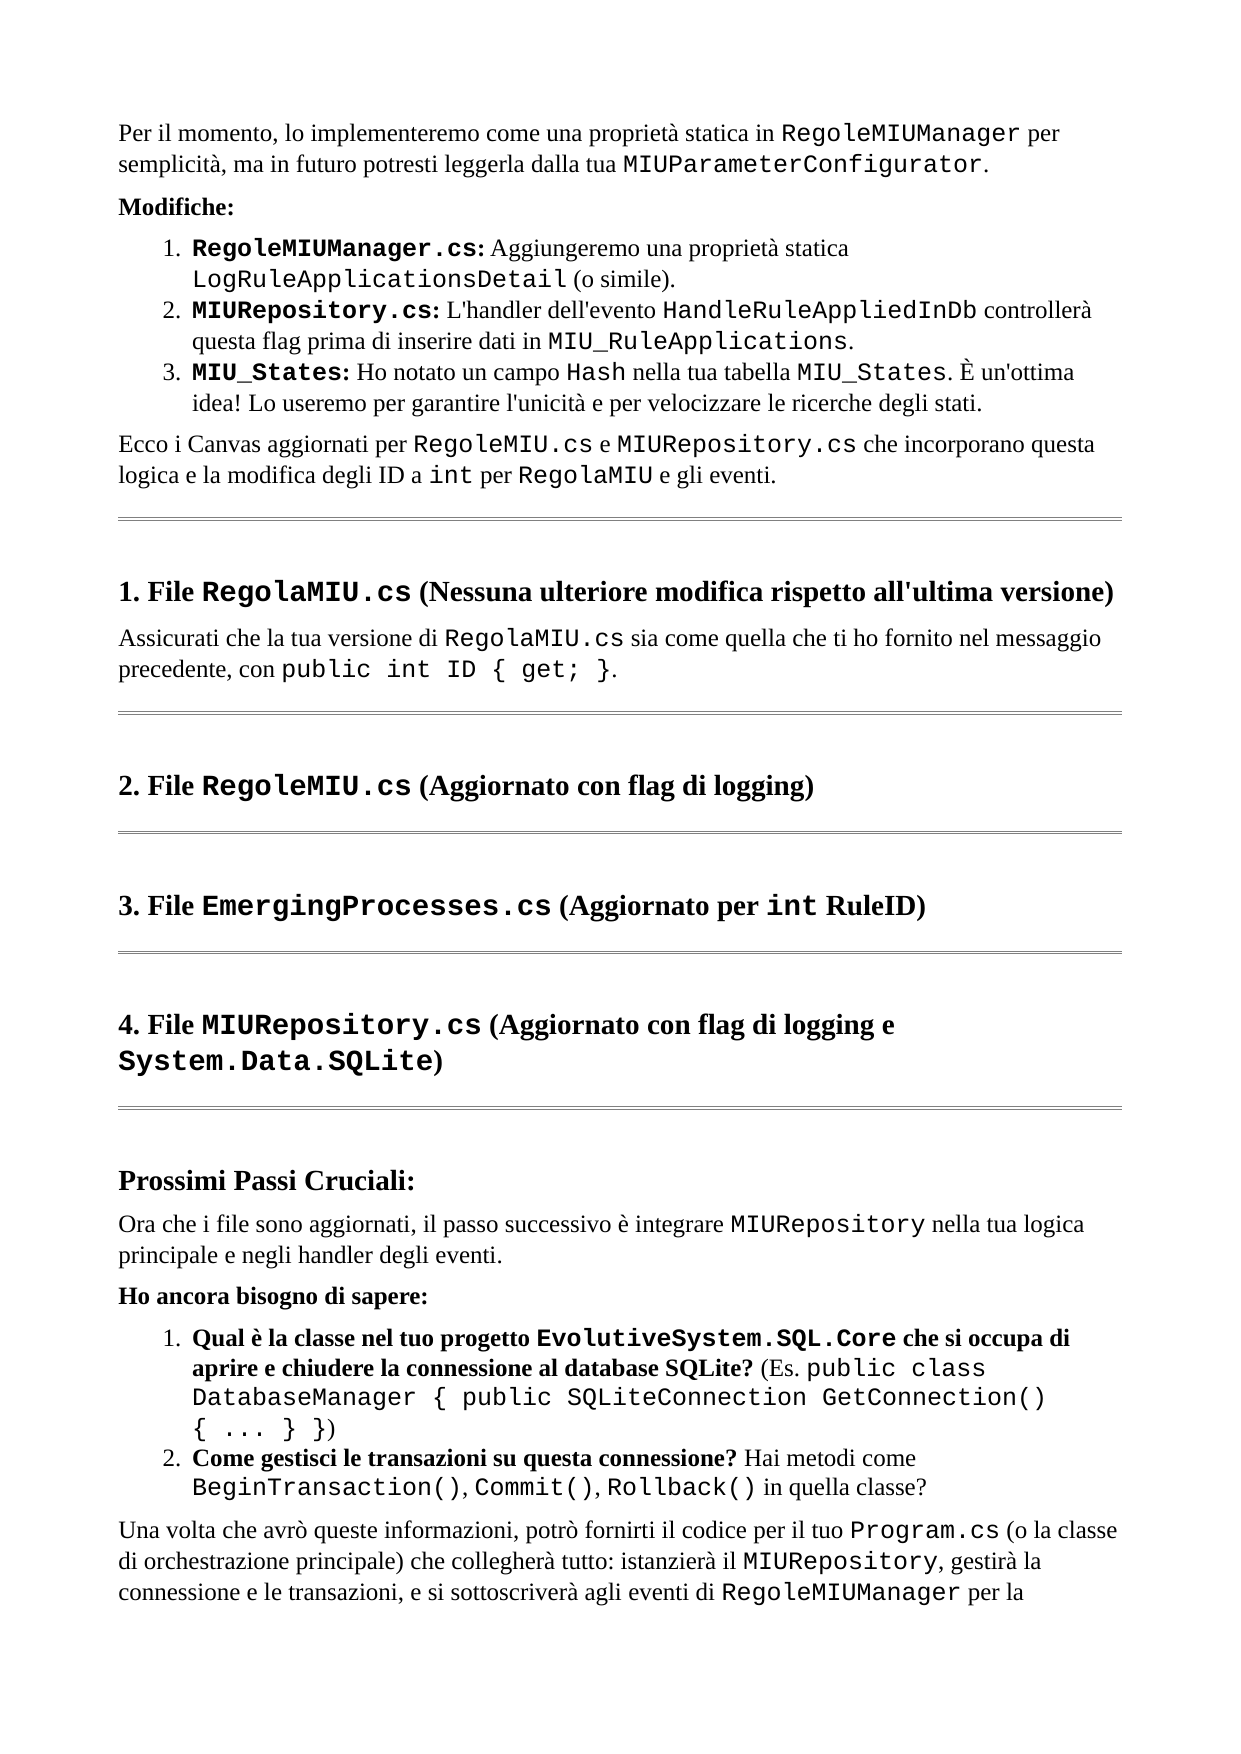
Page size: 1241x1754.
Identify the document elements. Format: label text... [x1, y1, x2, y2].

subtitle 1. File RegolaMIU.cs (Nessuna ulteriore modifica rispetto all'ultima versione) [118, 574, 1122, 610]
list Qual è la classe nel tuo progetto EvolutiveSystem.SQL.Core che si occupa di aprire e chiudere la connessione al database SQLite? (Es. public class DatabaseManager { public SQLiteConnection GetConnection() { ... } }) [162, 1323, 1122, 1443]
subtitle 2. File RegoleMIU.cs (Aggiornato con flag di logging) [118, 768, 1122, 804]
text Per il momento, lo implementeremo come una proprietà statica in RegoleMIUManager per semplicità, ma in futuro potresti leggerla dalla tua MIUParameterConfigurator. [118, 118, 1122, 180]
list MIU_States: Ho notato un campo Hash nella tua tabella MIU_States. È un'ottima idea! Lo useremo per garantire l'unicità e per velocizzare le ricerche degli stati. [162, 357, 1122, 416]
list Come gestisci le transazioni su questa connessione? Hai metodi come BeginTransaction(), Commit(), Rollback() in quella classe? [162, 1443, 1122, 1503]
subtitle 3. File EmergingProcesses.cs (Aggiornato per int RuleID) [118, 888, 1122, 924]
subtitle 4. File MIURepository.cs (Aggiornato con flag di logging e System.Data.SQLite) [118, 1007, 1122, 1079]
text Ecco i Canvas aggiornati per RegoleMIU.cs e MIURepository.cs che incorporano questa logica e la modifica degli ID a int per RegolaMIU e gli eventi. [118, 429, 1122, 491]
text Ora che i file sono aggiornati, il passo successivo è integrare MIURepository nella tua logica principale e negli handler degli eventi. [118, 1209, 1122, 1269]
list MIURepository.cs: L'handler dell'evento HandleRuleAppliedInDb controllerà questa flag prima di inserire dati in MIU_RuleApplications. [162, 295, 1122, 357]
subtitle Prossimi Passi Cruciali: [118, 1163, 1122, 1197]
list RegoleMIUManager.cs: Aggiungeremo una proprietà statica LogRuleApplicationsDetail (o simile). [162, 233, 1122, 295]
text Modifiche: [118, 192, 1122, 221]
text Una volta che avrò queste informazioni, potrò fornirti il codice per il tuo Program.cs (o la classe di orchestrazione principale) che collegherà tutto: istanzierà il MIURepository, gestirà la connessione e le transazioni, e si sottoscriverà agli eventi di RegoleMIUManager per la [118, 1516, 1122, 1608]
text Ho ancora bisogno di sapere: [118, 1281, 1122, 1310]
text Assicurati che la tua versione di RegolaMIU.cs sia come quella che ti ho fornito nel messaggio precedente, con public int ID { get; }. [118, 623, 1122, 684]
